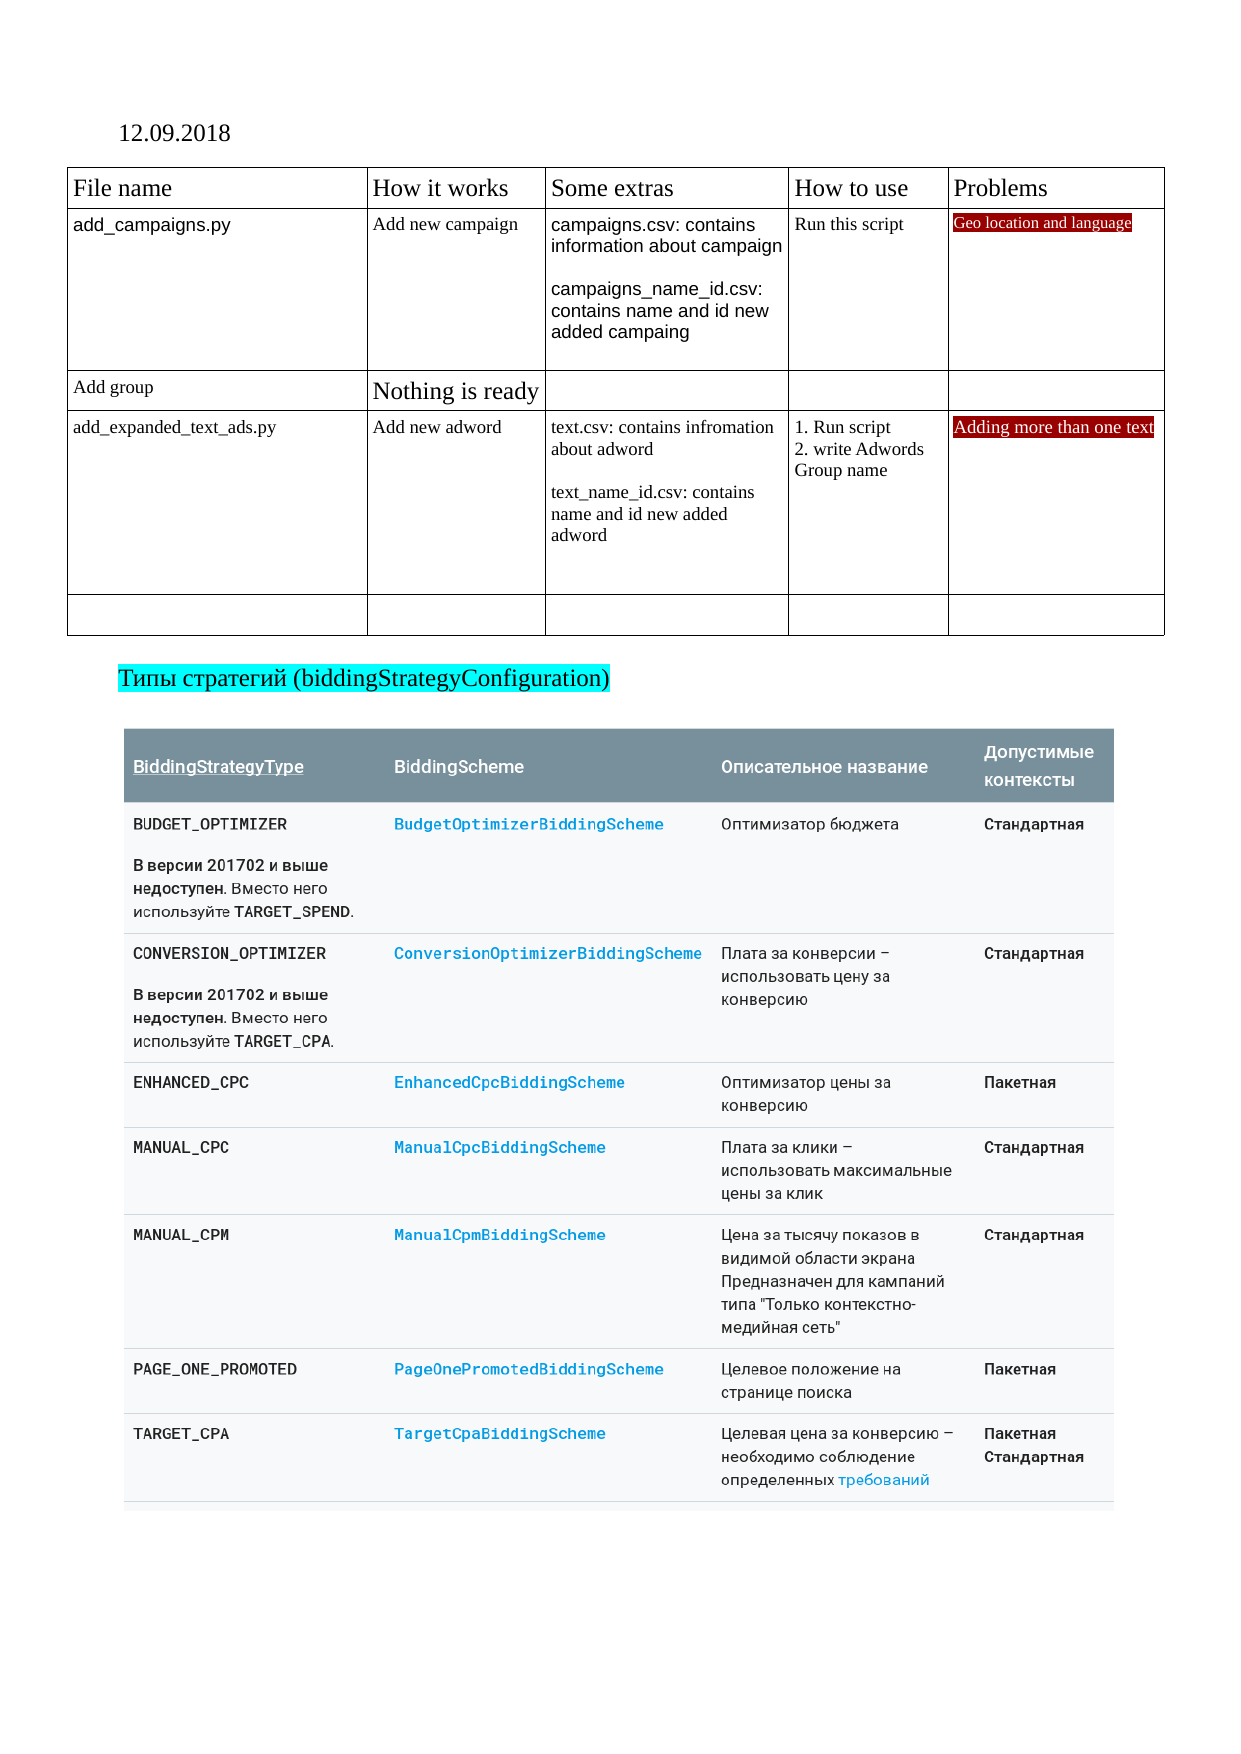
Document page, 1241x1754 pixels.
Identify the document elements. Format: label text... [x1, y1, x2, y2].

table_header How it works [368, 168, 545, 207]
table_cell Adding more than one text [949, 411, 1164, 594]
table_cell add_campaigns.py [68, 209, 367, 370]
table_cell [546, 595, 788, 635]
table_cell [368, 595, 545, 635]
text Типы стратегий (biddingStrategyConfiguration) [118, 663, 1122, 692]
table_header Problems [949, 168, 1164, 207]
table_header File name [68, 168, 367, 207]
table_cell [949, 371, 1164, 410]
table_cell Nothing is ready [368, 371, 545, 410]
table_cell Add new campaign [368, 209, 545, 370]
table_cell [789, 595, 948, 635]
table_cell [789, 371, 948, 410]
table_header How to use [789, 168, 948, 207]
table_cell Run this script [789, 209, 948, 370]
table_cell [546, 371, 788, 410]
text 12.09.2018 [118, 118, 1122, 147]
table_cell campaigns.csv: contains information about campaign campaigns_name_id.csv: contains name and id new added campaing [546, 209, 788, 370]
table_cell Add new adword [368, 411, 545, 594]
table_cell add_expanded_text_ads.py [68, 411, 367, 594]
table_cell 1. Run script 2. write Adwords Group name [789, 411, 948, 594]
table_cell Geo location and language [949, 209, 1164, 370]
table_cell Add group [68, 371, 367, 410]
table_cell [949, 595, 1164, 635]
picture [118, 721, 1123, 1511]
table_cell text.csv: contains infromation about adword text_name_id.csv: contains name and id new added adword [546, 411, 788, 594]
table_cell [68, 595, 367, 635]
table_header Some extras [546, 168, 788, 207]
